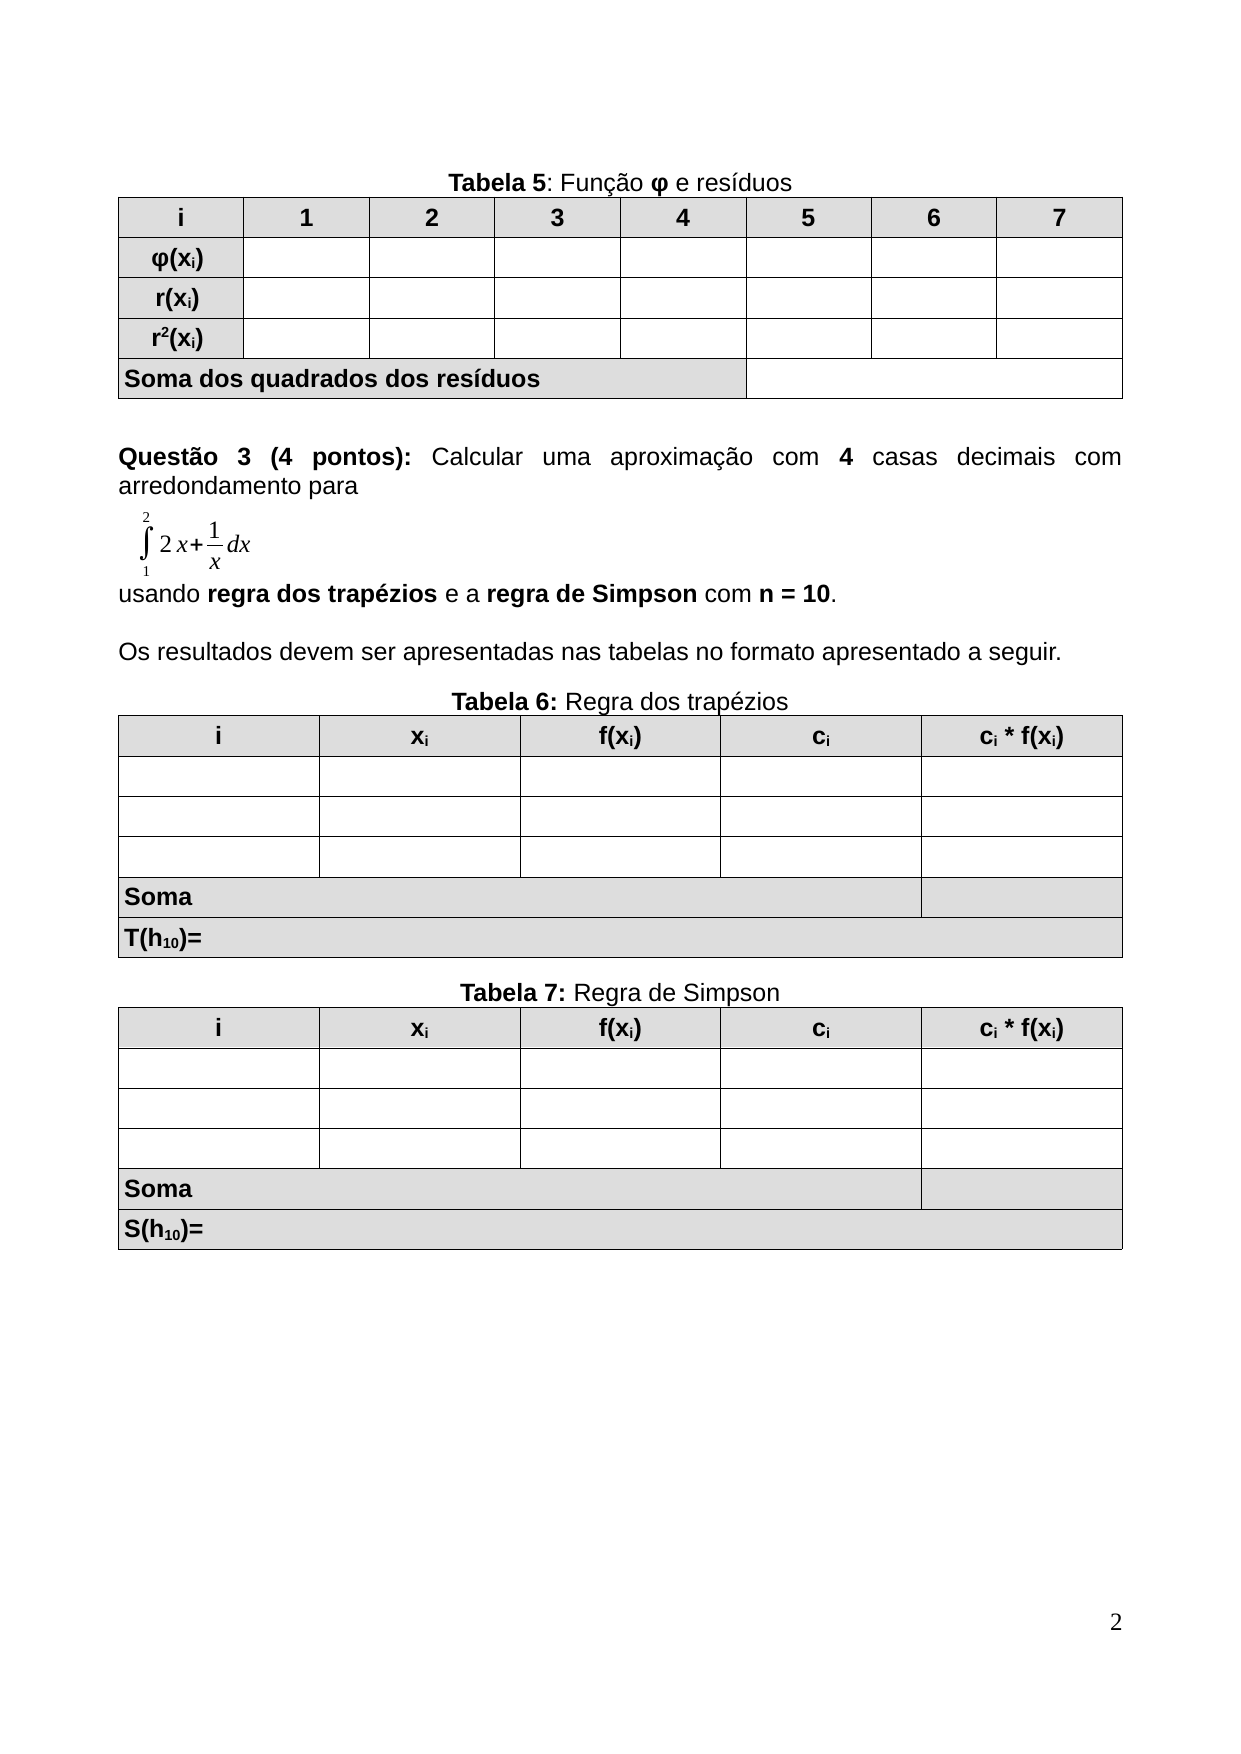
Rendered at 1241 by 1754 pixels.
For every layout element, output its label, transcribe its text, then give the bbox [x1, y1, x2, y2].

table_cell [119, 1049, 319, 1088]
table_cell [521, 757, 720, 796]
table_cell [721, 1129, 921, 1168]
table_cell [922, 1169, 1122, 1209]
table_header ci * f(xi) [922, 1008, 1122, 1047]
text Questão 3 (4 pontos): Calcular uma aproximação com 4 casas decimais com arredondamento para [118, 442, 1122, 500]
table_cell [922, 797, 1122, 836]
table_cell [320, 1049, 520, 1088]
table_cell φ(xi) [119, 238, 243, 277]
table_cell [119, 757, 319, 796]
table_cell r2(xi) [119, 319, 243, 358]
table_header 7 [997, 198, 1122, 237]
text usando regra dos trapézios e a regra de Simpson com n = 10. [118, 579, 1122, 608]
table_header ci [721, 716, 921, 756]
table_cell Soma [119, 1169, 921, 1209]
table_cell [244, 238, 369, 277]
text Tabela 6: Regra dos trapézios [118, 687, 1122, 715]
table_cell T(h10)= [119, 918, 1122, 957]
table_header f(xi) [521, 1008, 720, 1047]
table_cell [320, 757, 520, 796]
table_header 2 [370, 198, 494, 237]
table_cell [521, 797, 720, 836]
text Tabela 7: Regra de Simpson [118, 978, 1122, 1007]
table_cell [119, 837, 319, 877]
table_cell [721, 757, 921, 796]
table_cell [621, 319, 746, 358]
table_cell [747, 278, 871, 318]
table_header Soma dos quadrados dos resíduos [119, 359, 746, 398]
table_cell [997, 319, 1122, 358]
table_cell [521, 1129, 720, 1168]
table_cell [521, 837, 720, 877]
table_cell [747, 319, 871, 358]
table_header i [119, 198, 243, 237]
text Tabela 5: Função φ e resíduos [118, 168, 1122, 197]
table_cell S(h10)= [119, 1210, 1122, 1249]
table_cell [721, 1049, 921, 1088]
table_cell [922, 837, 1122, 877]
table_cell [621, 278, 746, 318]
table_cell [320, 837, 520, 877]
table_cell [721, 837, 921, 877]
table_header f(xi) [521, 716, 720, 756]
table_header 4 [621, 198, 746, 237]
table_header 3 [495, 198, 620, 237]
table_cell [922, 1049, 1122, 1088]
table_cell [872, 238, 996, 277]
table_cell [997, 278, 1122, 318]
table_header 6 [872, 198, 996, 237]
table_cell [872, 319, 996, 358]
table_cell [521, 1049, 720, 1088]
table_cell [997, 238, 1122, 277]
table_header xi [320, 716, 520, 756]
table_cell [922, 1089, 1122, 1128]
table_header 5 [747, 198, 871, 237]
table_cell [244, 278, 369, 318]
table_header i [119, 1008, 319, 1047]
table_header ci * f(xi) [922, 716, 1122, 756]
table_cell [370, 278, 494, 318]
table_cell [495, 319, 620, 358]
table_cell [721, 797, 921, 836]
table_cell [320, 1089, 520, 1128]
table_cell [922, 1129, 1122, 1168]
table_cell [320, 1129, 520, 1168]
text Os resultados devem ser apresentadas nas tabelas no formato apresentado a seguir. [118, 637, 1122, 666]
table_cell [922, 757, 1122, 796]
table_header ci [721, 1008, 921, 1047]
table_cell [370, 319, 494, 358]
table_cell [747, 238, 871, 277]
table_cell [370, 238, 494, 277]
table_cell Soma [119, 878, 921, 917]
table_cell [320, 797, 520, 836]
table_cell [495, 238, 620, 277]
table_cell r(xi) [119, 278, 243, 318]
table_cell [119, 1089, 319, 1128]
table_cell [721, 1089, 921, 1128]
table_cell [621, 238, 746, 277]
table_cell [922, 878, 1122, 917]
table_header i [119, 716, 319, 756]
table_cell [119, 797, 319, 836]
table_cell [244, 319, 369, 358]
table_cell [521, 1089, 720, 1128]
table_cell [495, 278, 620, 318]
table_header xi [320, 1008, 520, 1047]
table_cell [119, 1129, 319, 1168]
table_header 1 [244, 198, 369, 237]
table_cell [872, 278, 996, 318]
table_header [747, 359, 1122, 398]
